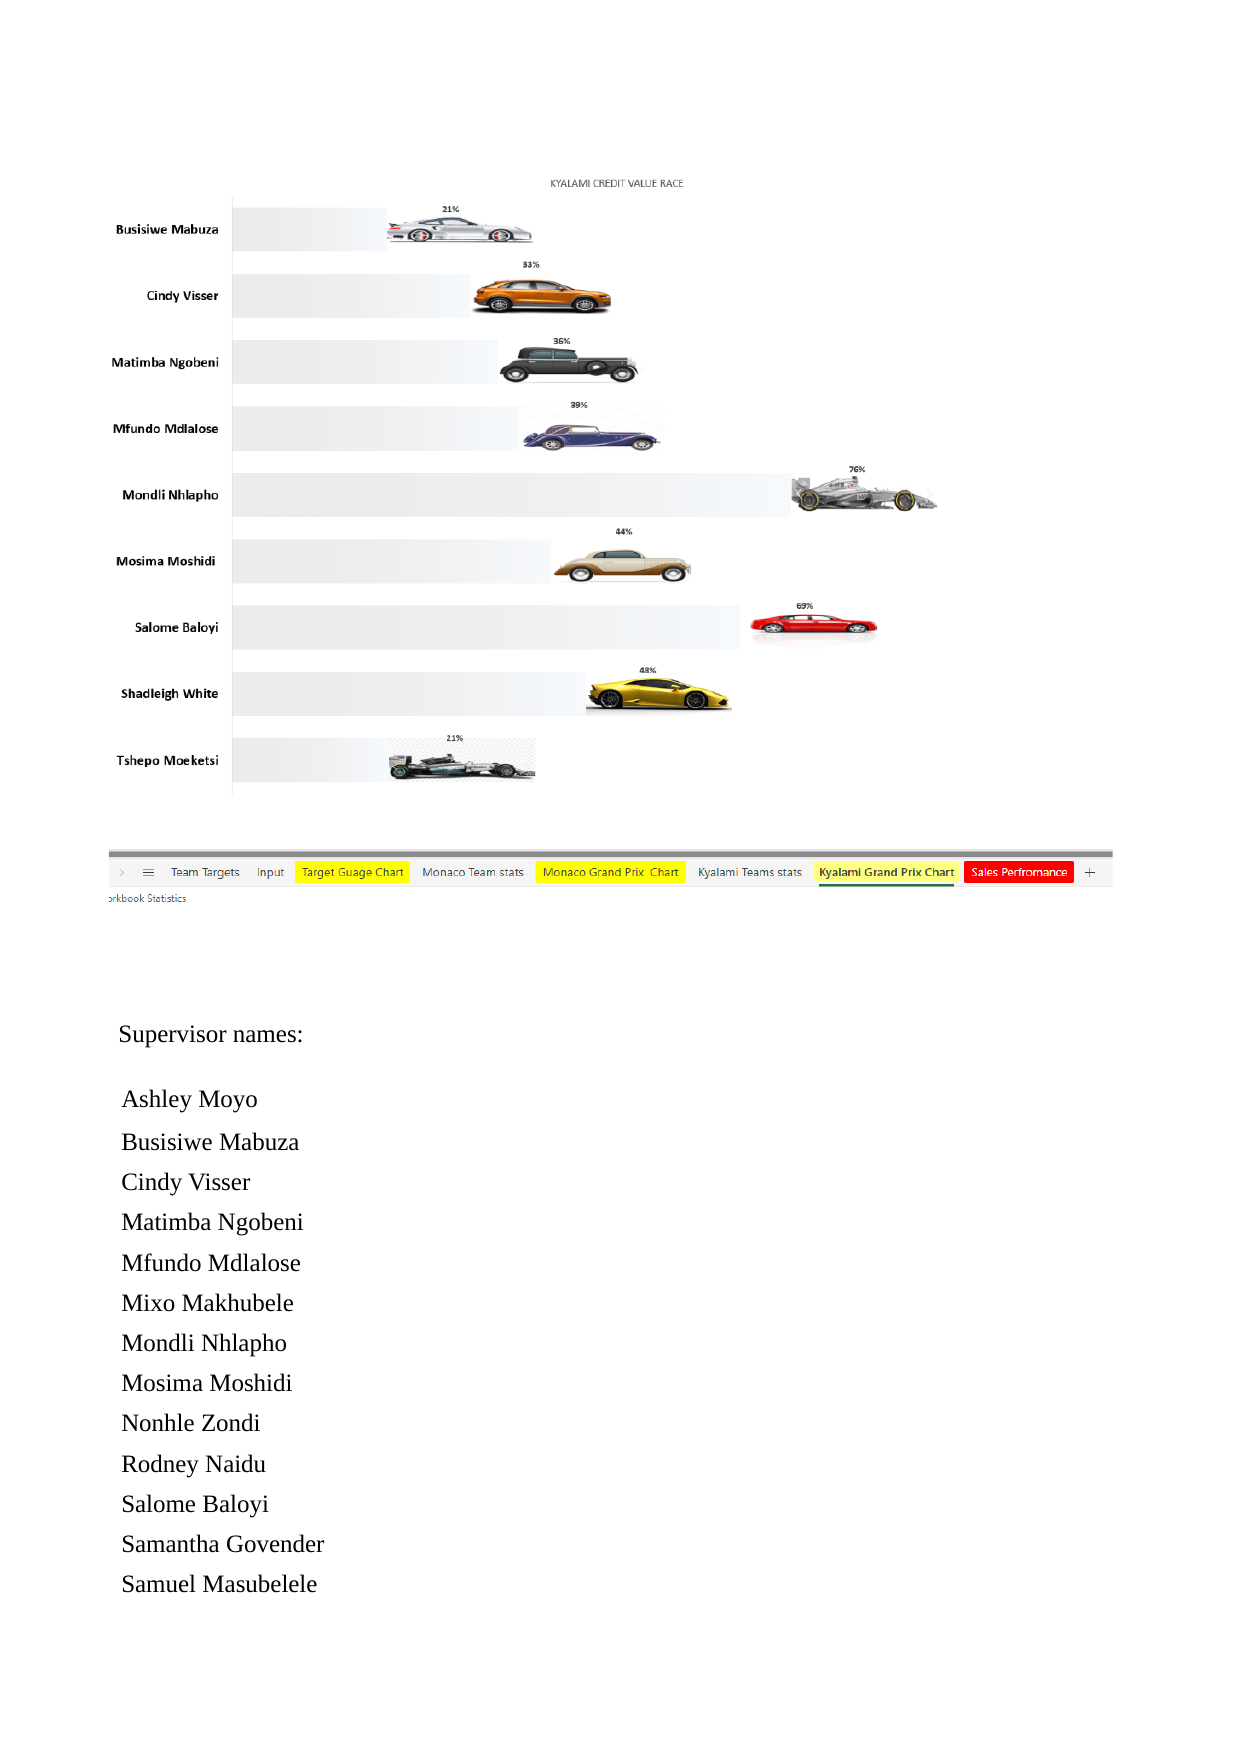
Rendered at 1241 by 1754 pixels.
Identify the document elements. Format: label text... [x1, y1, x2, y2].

table_cell Cindy Visser [118, 1162, 334, 1202]
table_cell Mondli Nhlapho [118, 1323, 334, 1363]
table_cell Samuel Masubelele [118, 1564, 334, 1604]
table_cell Mixo Makhubele [118, 1282, 334, 1322]
table_cell Nonhle Zondi [118, 1403, 334, 1443]
table_cell Matimba Ngobeni [118, 1202, 334, 1242]
table_cell Busisiwe Mabuza [118, 1121, 334, 1162]
table_cell Rodney Naidu [118, 1443, 334, 1483]
picture [108, 170, 1113, 904]
text Supervisor names: [118, 1019, 1122, 1048]
table_cell Salome Baloyi [118, 1483, 334, 1523]
table_cell Samantha Govender [118, 1524, 334, 1564]
table_cell Mfundo Mdlalose [118, 1242, 334, 1282]
table_cell Mosima Moshidi [118, 1363, 334, 1403]
table_header Ashley Moyo [118, 1076, 334, 1121]
